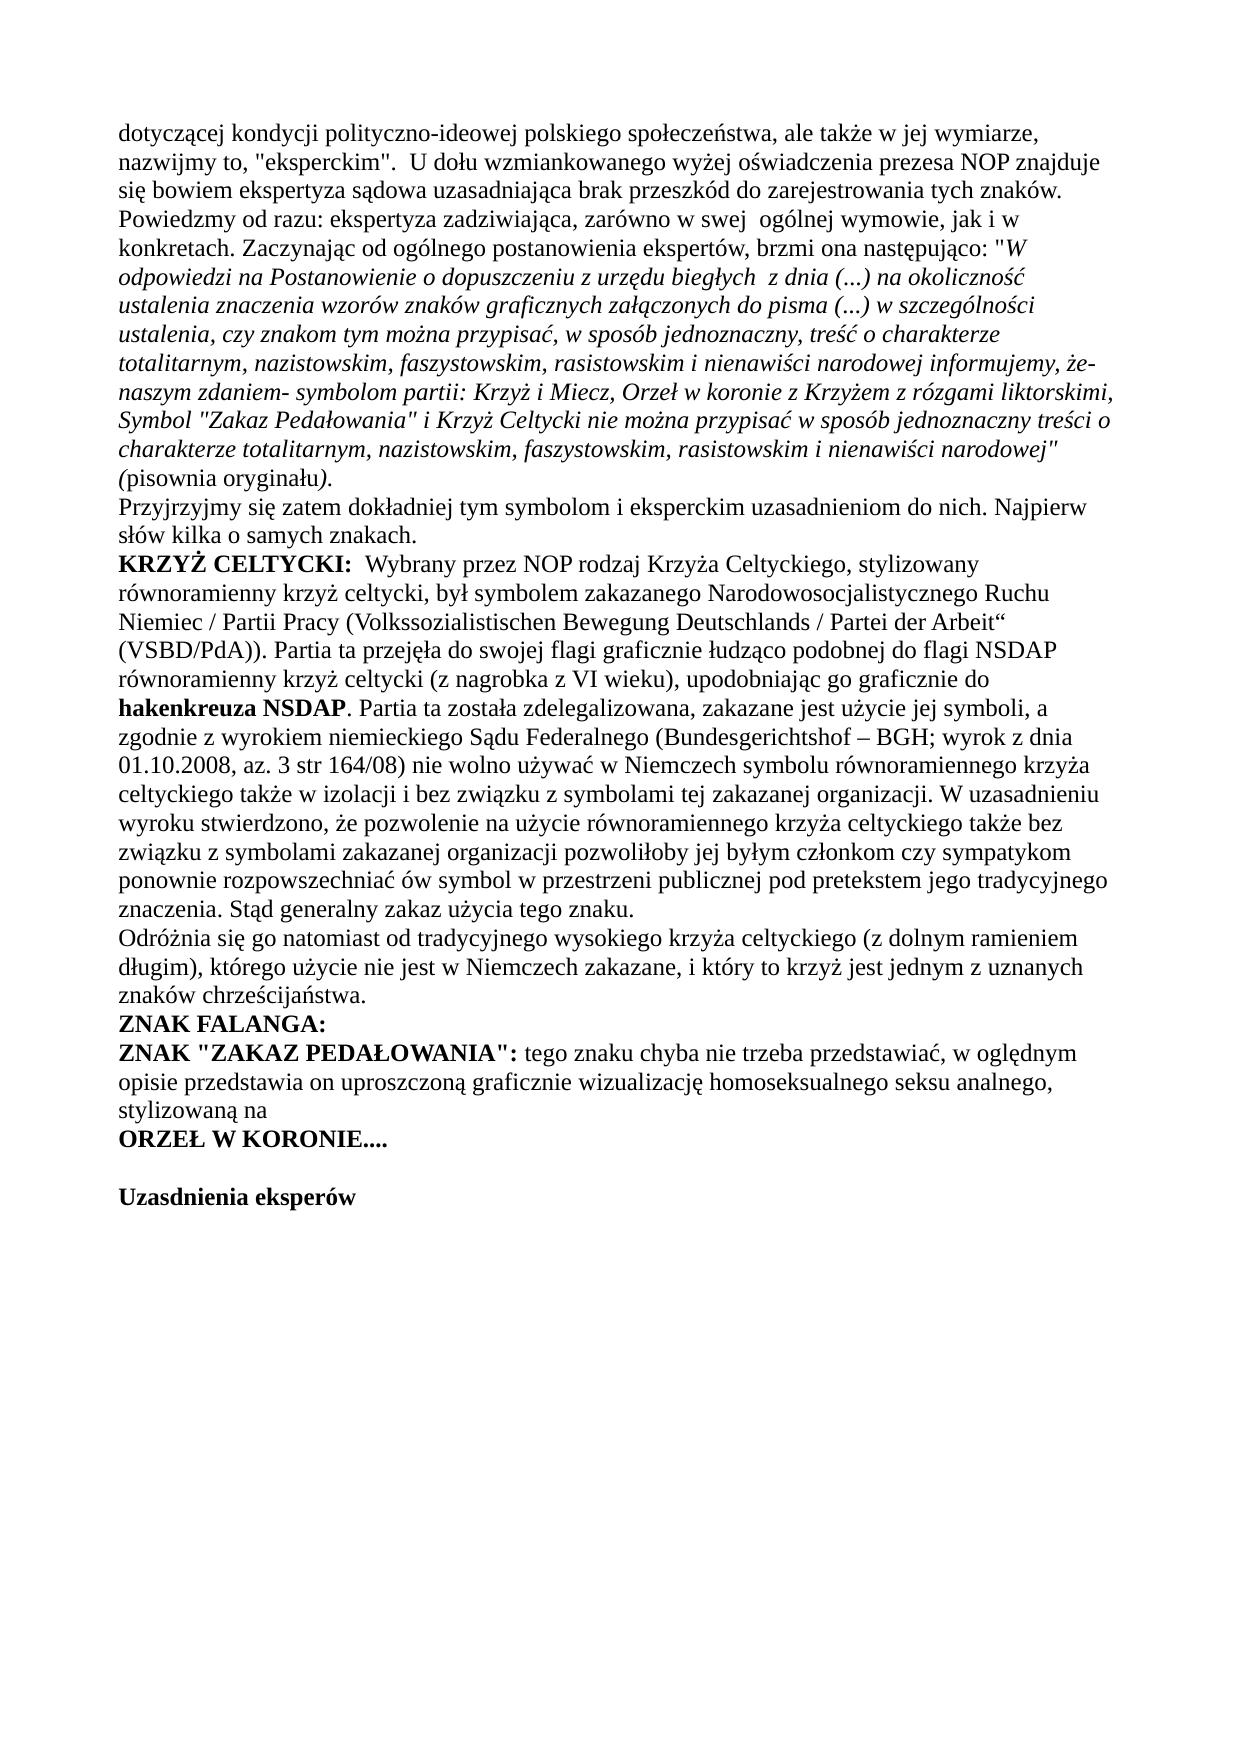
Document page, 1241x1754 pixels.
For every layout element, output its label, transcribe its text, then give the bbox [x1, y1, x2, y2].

text dotyczącej kondycji polityczno-ideowej polskiego społeczeństwa, ale także w jej wymiarze, nazwijmy to, "eksperckim". U dołu wzmiankowanego wyżej oświadczenia prezesa NOP znajduje się bowiem ekspertyza sądowa uzasadniająca brak przeszkód do zarejestrowania tych znaków. Powiedzmy od razu: ekspertyza zadziwiająca, zarówno w swej ogólnej wymowie, jak i w konkretach. Zaczynając od ogólnego postanowienia ekspertów, brzmi ona następująco: "W odpowiedzi na Postanowienie o dopuszczeniu z urzędu biegłych z dnia (...) na okoliczność ustalenia znaczenia wzorów znaków graficznych załączonych do pisma (...) w szczególności ustalenia, czy znakom tym można przypisać, w sposób jednoznaczny, treść o charakterze totalitarnym, nazistowskim, faszystowskim, rasistowskim i nienawiści narodowej informujemy, że- naszym zdaniem- symbolom partii: Krzyż i Miecz, Orzeł w koronie z Krzyżem z rózgami liktorskimi, Symbol "Zakaz Pedałowania" i Krzyż Celtycki nie można przypisać w sposób jednoznaczny treści o charakterze totalitarnym, nazistowskim, faszystowskim, rasistowskim i nienawiści narodowej" (pisownia oryginału). [118, 118, 1122, 492]
text ZNAK FALANGA: [118, 1009, 1122, 1038]
text Odróżnia się go natomiast od tradycyjnego wysokiego krzyża celtyckiego (z dolnym ramieniem długim), którego użycie nie jest w Niemczech zakazane, i który to krzyż jest jednym z uznanych znaków chrześcijaństwa. [118, 923, 1122, 1009]
text Przyjrzyjmy się zatem dokładniej tym symbolom i eksperckim uzasadnieniom do nich. Najpierw słów kilka o samych znakach. [118, 492, 1122, 549]
text ORZEŁ W KORONIE.... [118, 1124, 1122, 1153]
text ZNAK "ZAKAZ PEDAŁOWANIA": tego znaku chyba nie trzeba przedstawiać, w oględnym opisie przedstawia on uproszczoną graficznie wizualizację homoseksualnego seksu analnego, stylizowaną na [118, 1038, 1122, 1124]
text KRZYŻ CELTYCKI: Wybrany przez NOP rodzaj Krzyża Celtyckiego, stylizowany równoramienny krzyż celtycki, był symbolem zakazanego Narodowosocjalistycznego Ruchu Niemiec / Partii Pracy (Volkssozialistischen Bewegung Deutschlands / Partei der Arbeit“ (VSBD/PdA)). Partia ta przejęła do swojej flagi graficznie łudząco podobnej do flagi NSDAP równoramienny krzyż celtycki (z nagrobka z VI wieku), upodobniając go graficznie do hakenkreuza NSDAP. Partia ta została zdelegalizowana, zakazane jest użycie jej symboli, a zgodnie z wyrokiem niemieckiego Sądu Federalnego (Bundesgerichtshof – BGH; wyrok z dnia 01.10.2008, az. 3 str 164/08) nie wolno używać w Niemczech symbolu równoramiennego krzyża celtyckiego także w izolacji i bez związku z symbolami tej zakazanej organizacji. W uzasadnieniu wyroku stwierdzono, że pozwolenie na użycie równoramiennego krzyża celtyckiego także bez związku z symbolami zakazanej organizacji pozwoliłoby jej byłym członkom czy sympatykom ponownie rozpowszechniać ów symbol w przestrzeni publicznej pod pretekstem jego tradycyjnego znaczenia. Stąd generalny zakaz użycia tego znaku. [118, 549, 1122, 923]
text Uzasdnienia eksperów [118, 1182, 1122, 1265]
